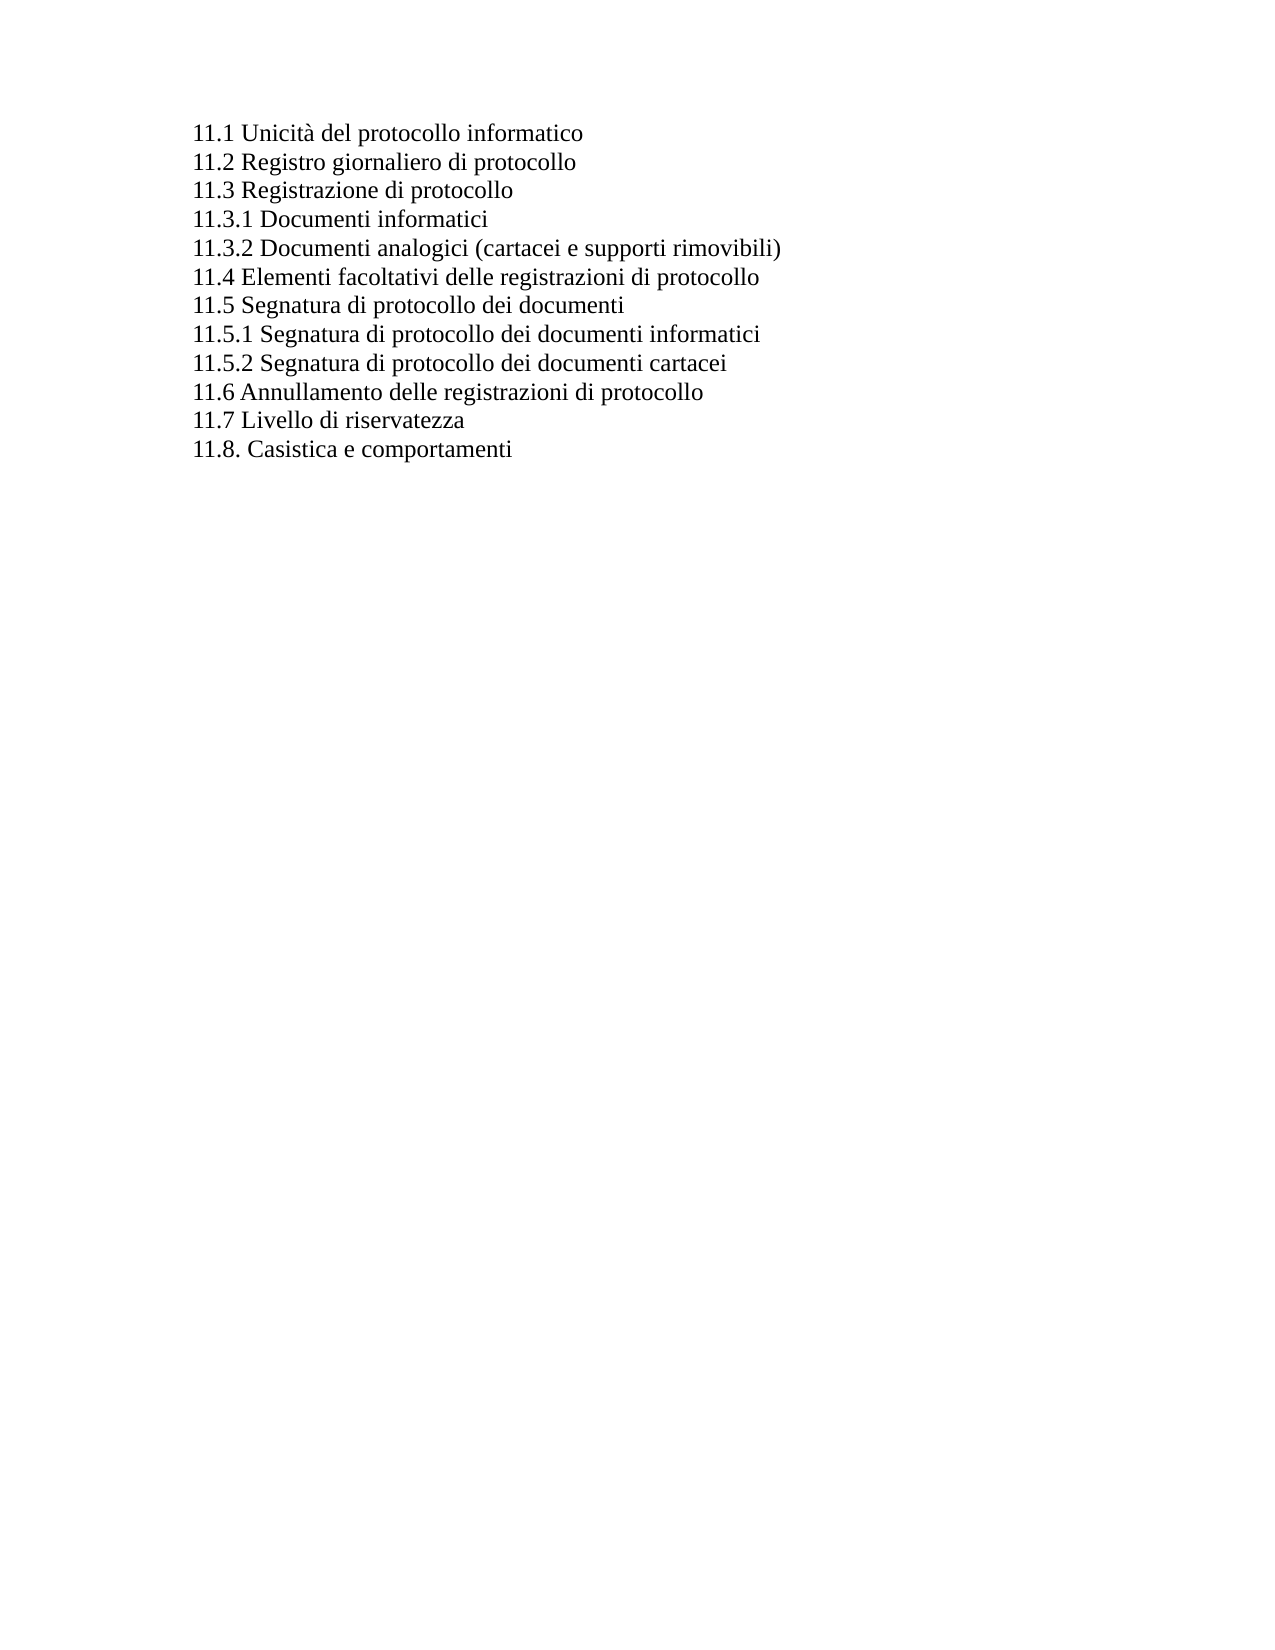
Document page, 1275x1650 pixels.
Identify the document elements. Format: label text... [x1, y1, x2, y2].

text 11.8. Casistica e comportamenti [192, 434, 1157, 463]
text 11.5.2 Segnatura di protocollo dei documenti cartacei [192, 348, 1157, 377]
text 11.3.2 Documenti analogici (cartacei e supporti rimovibili) [192, 233, 1157, 262]
text 11.1 Unicità del protocollo informatico [192, 118, 1157, 147]
text 11.4 Elementi facoltativi delle registrazioni di protocollo [192, 262, 1157, 291]
text 11.6 Annullamento delle registrazioni di protocollo [192, 377, 1157, 406]
text 11.5.1 Segnatura di protocollo dei documenti informatici [192, 319, 1157, 348]
text 11.3 Registrazione di protocollo [192, 176, 1157, 204]
text 11.2 Registro giornaliero di protocollo [192, 147, 1157, 176]
text 11.7 Livello di riservatezza [192, 406, 1157, 434]
text 11.3.1 Documenti informatici [192, 204, 1157, 233]
text 11.5 Segnatura di protocollo dei documenti [192, 291, 1157, 319]
